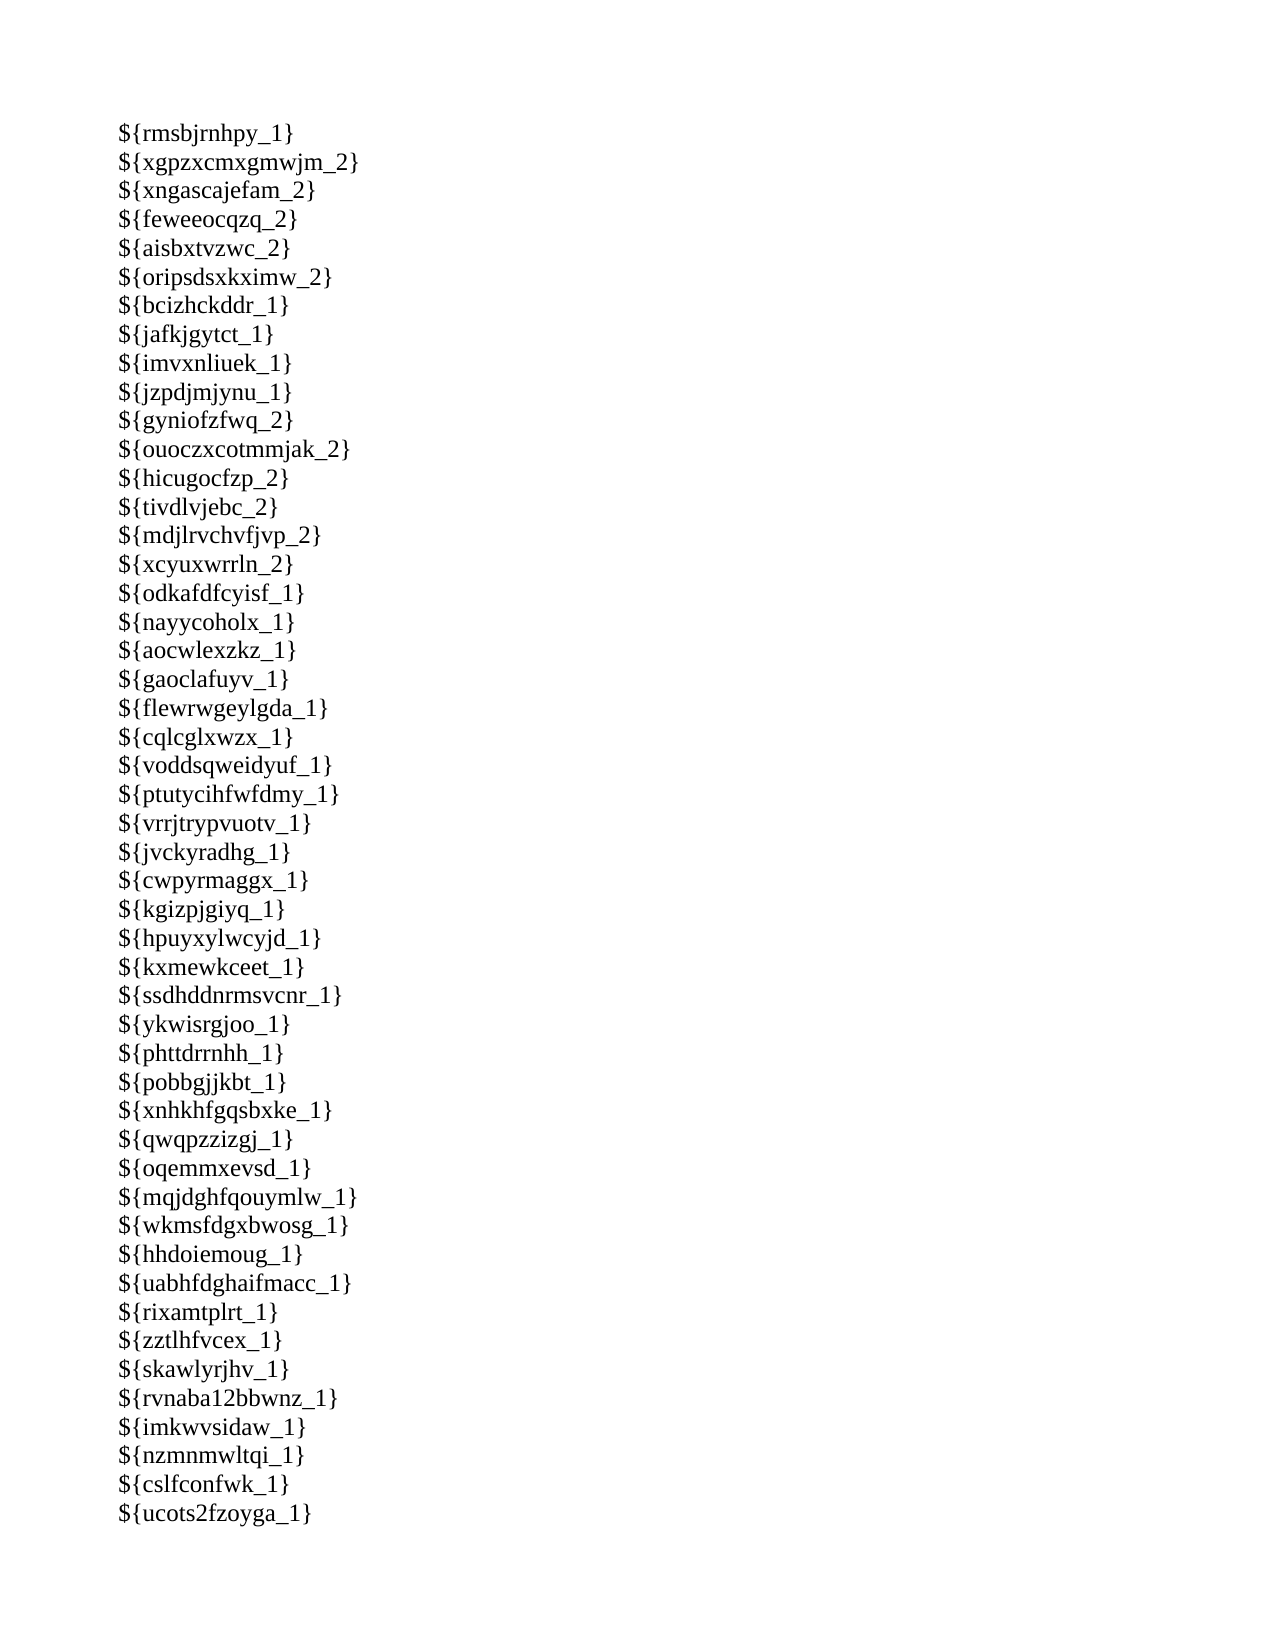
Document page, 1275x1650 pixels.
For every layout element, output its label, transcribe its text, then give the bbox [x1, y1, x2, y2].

text ${cslfconfwk_1} [118, 1469, 1157, 1498]
text ${jafkjgytct_1} [118, 319, 1157, 348]
text ${rvnaba12bbwnz_1} [118, 1383, 1157, 1412]
text ${uabhfdghaifmacc_1} [118, 1268, 1157, 1297]
text ${jzpdjmjynu_1} [118, 377, 1157, 406]
text ${kxmewkceet_1} [118, 952, 1157, 981]
text ${bcizhckddr_1} [118, 291, 1157, 319]
text ${rmsbjrnhpy_1} [118, 118, 1157, 147]
text ${nayycoholx_1} [118, 607, 1157, 636]
text ${ouoczxcotmmjak_2} [118, 434, 1157, 463]
text ${hhdoiemoug_1} [118, 1239, 1157, 1268]
text ${cwpyrmaggx_1} [118, 866, 1157, 894]
text ${wkmsfdgxbwosg_1} [118, 1211, 1157, 1239]
text ${aisbxtvzwc_2} [118, 233, 1157, 262]
text ${xgpzxcmxgmwjm_2} [118, 147, 1157, 176]
text ${imvxnliuek_1} [118, 348, 1157, 377]
text ${rixamtplrt_1} [118, 1297, 1157, 1326]
text ${aocwlexzkz_1} [118, 636, 1157, 664]
text ${phttdrrnhh_1} [118, 1038, 1157, 1067]
text ${nzmnmwltqi_1} [118, 1441, 1157, 1469]
text ${gyniofzfwq_2} [118, 406, 1157, 434]
text ${jvckyradhg_1} [118, 837, 1157, 866]
text ${mqjdghfqouymlw_1} [118, 1182, 1157, 1211]
text ${pobbgjjkbt_1} [118, 1067, 1157, 1096]
text ${zztlhfvcex_1} [118, 1326, 1157, 1354]
text ${hpuyxylwcyjd_1} [118, 923, 1157, 952]
text ${flewrwgeylgda_1} [118, 693, 1157, 722]
text ${xngascajefam_2} [118, 176, 1157, 204]
text ${tivdlvjebc_2} [118, 492, 1157, 521]
text ${qwqpzzizgj_1} [118, 1124, 1157, 1153]
text ${imkwvsidaw_1} [118, 1412, 1157, 1441]
text ${feweeocqzq_2} [118, 204, 1157, 233]
text ${xnhkhfgqsbxke_1} [118, 1096, 1157, 1124]
text ${xcyuxwrrln_2} [118, 549, 1157, 578]
text ${voddsqweidyuf_1} [118, 751, 1157, 779]
text ${mdjlrvchvfjvp_2} [118, 521, 1157, 549]
text ${odkafdfcyisf_1} [118, 578, 1157, 607]
text ${ykwisrgjoo_1} [118, 1009, 1157, 1038]
text ${ptutycihfwfdmy_1} [118, 779, 1157, 808]
text ${skawlyrjhv_1} [118, 1354, 1157, 1383]
text ${vrrjtrypvuotv_1} [118, 808, 1157, 837]
text ${cqlcglxwzx_1} [118, 722, 1157, 751]
text ${oripsdsxkximw_2} [118, 262, 1157, 291]
text ${kgizpjgiyq_1} [118, 894, 1157, 923]
text ${gaoclafuyv_1} [118, 664, 1157, 693]
text ${oqemmxevsd_1} [118, 1153, 1157, 1182]
text ${ucots2fzoyga_1} [118, 1498, 1157, 1527]
text ${ssdhddnrmsvcnr_1} [118, 981, 1157, 1009]
text ${hicugocfzp_2} [118, 463, 1157, 492]
